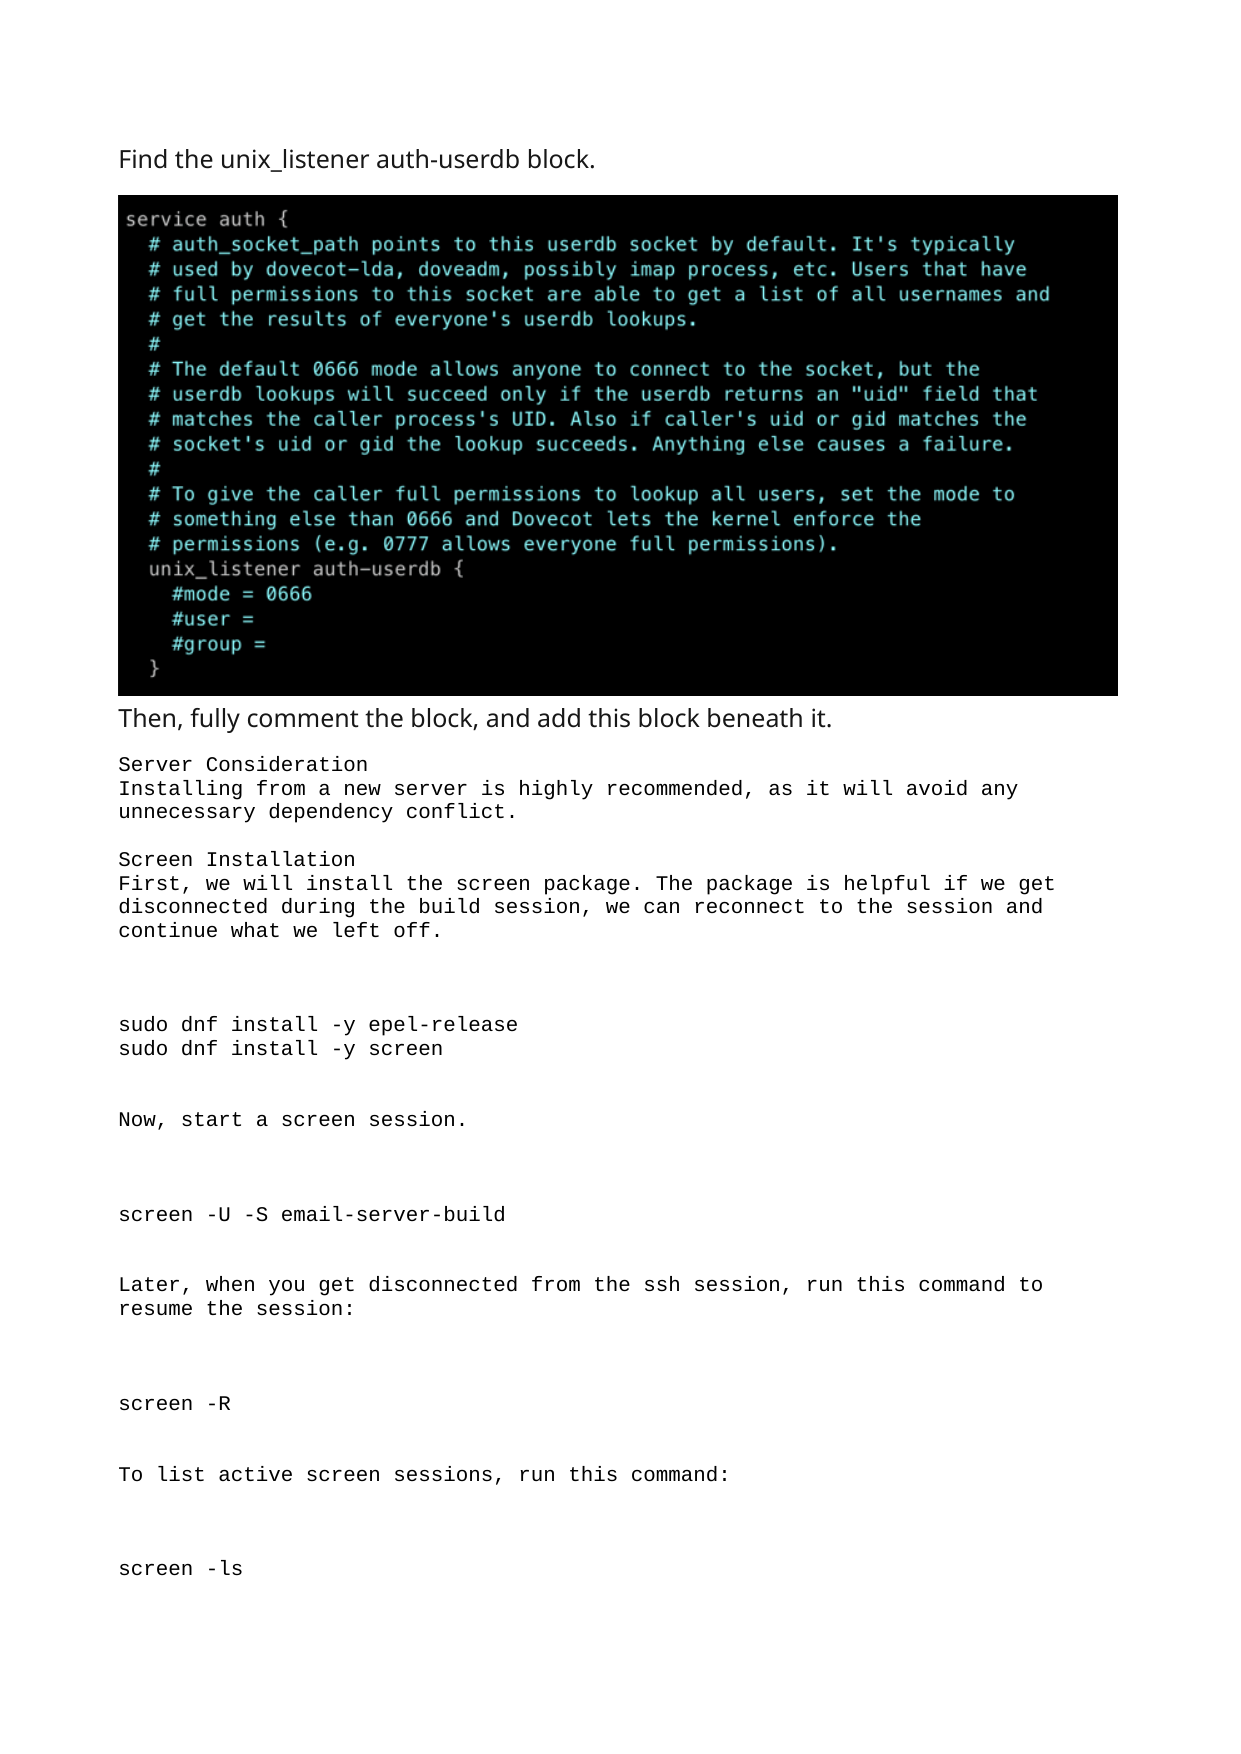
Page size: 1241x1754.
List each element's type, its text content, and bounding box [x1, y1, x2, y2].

text sudo dnf install -y epel-release [118, 1014, 1122, 1038]
text Then, fully comment the block, and add this block beneath it. [118, 196, 1122, 734]
text sudo dnf install -y screen [118, 1038, 1122, 1062]
text Later, when you get disconnected from the ssh session, run this command to resume the session: [118, 1274, 1122, 1322]
text screen -ls [118, 1558, 1122, 1582]
text Server Consideration [118, 754, 1122, 778]
text screen -U -S email-server-build [118, 1203, 1122, 1227]
text Find the unix_listener auth-userdb block. [118, 142, 1122, 176]
text screen -R [118, 1393, 1122, 1416]
text First, we will install the screen package. The package is helpful if we get disconnected during the build session, we can reconnect to the session and continue what we left off. [118, 872, 1122, 943]
text Now, start a screen session. [118, 1109, 1122, 1133]
picture [118, 195, 1118, 696]
text To list active screen sessions, run this command: [118, 1464, 1122, 1487]
text Installing from a new server is highly recommended, as it will avoid any unnecessary dependency conflict. [118, 778, 1122, 825]
text Screen Installation [118, 849, 1122, 872]
